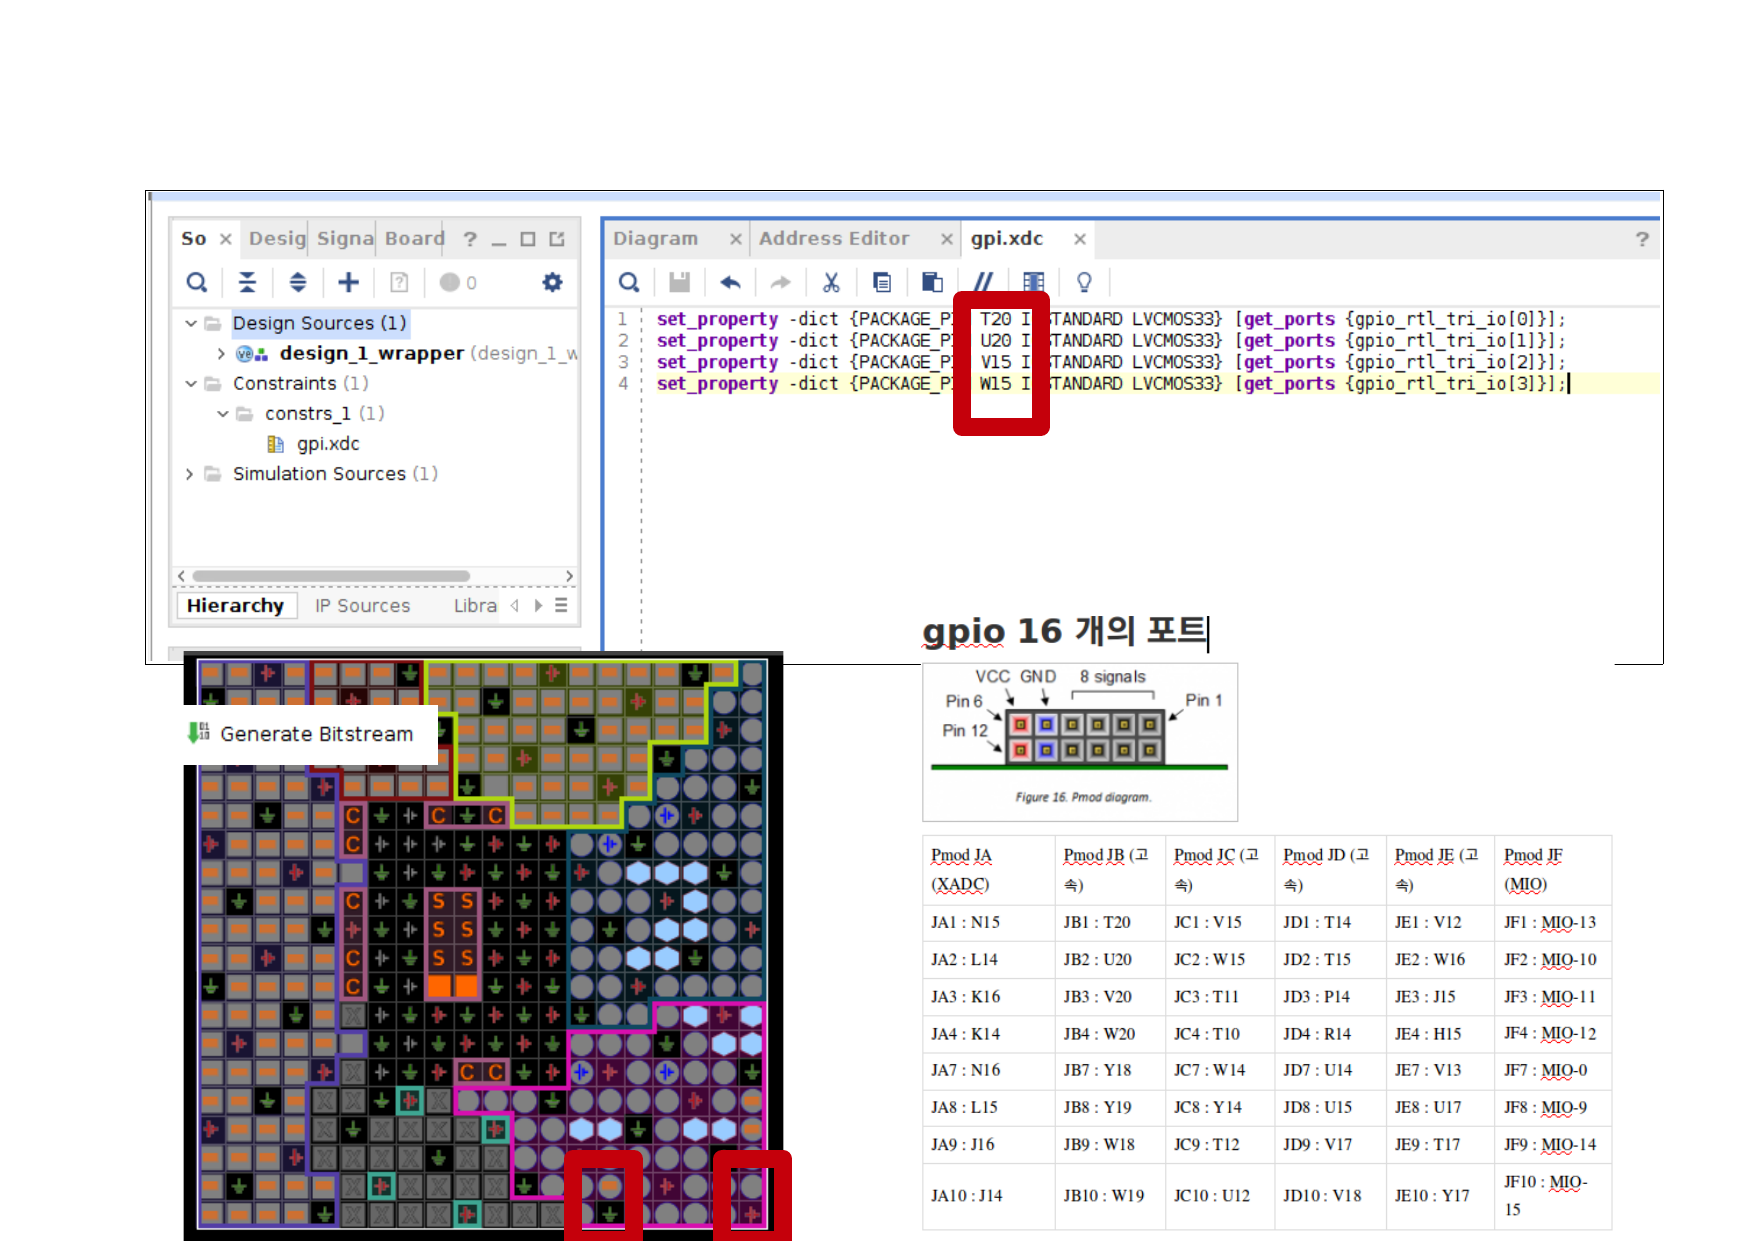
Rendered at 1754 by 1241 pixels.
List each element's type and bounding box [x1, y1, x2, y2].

picture [582, 1168, 625, 1231]
picture [731, 1168, 774, 1231]
picture [148, 192, 1660, 1241]
